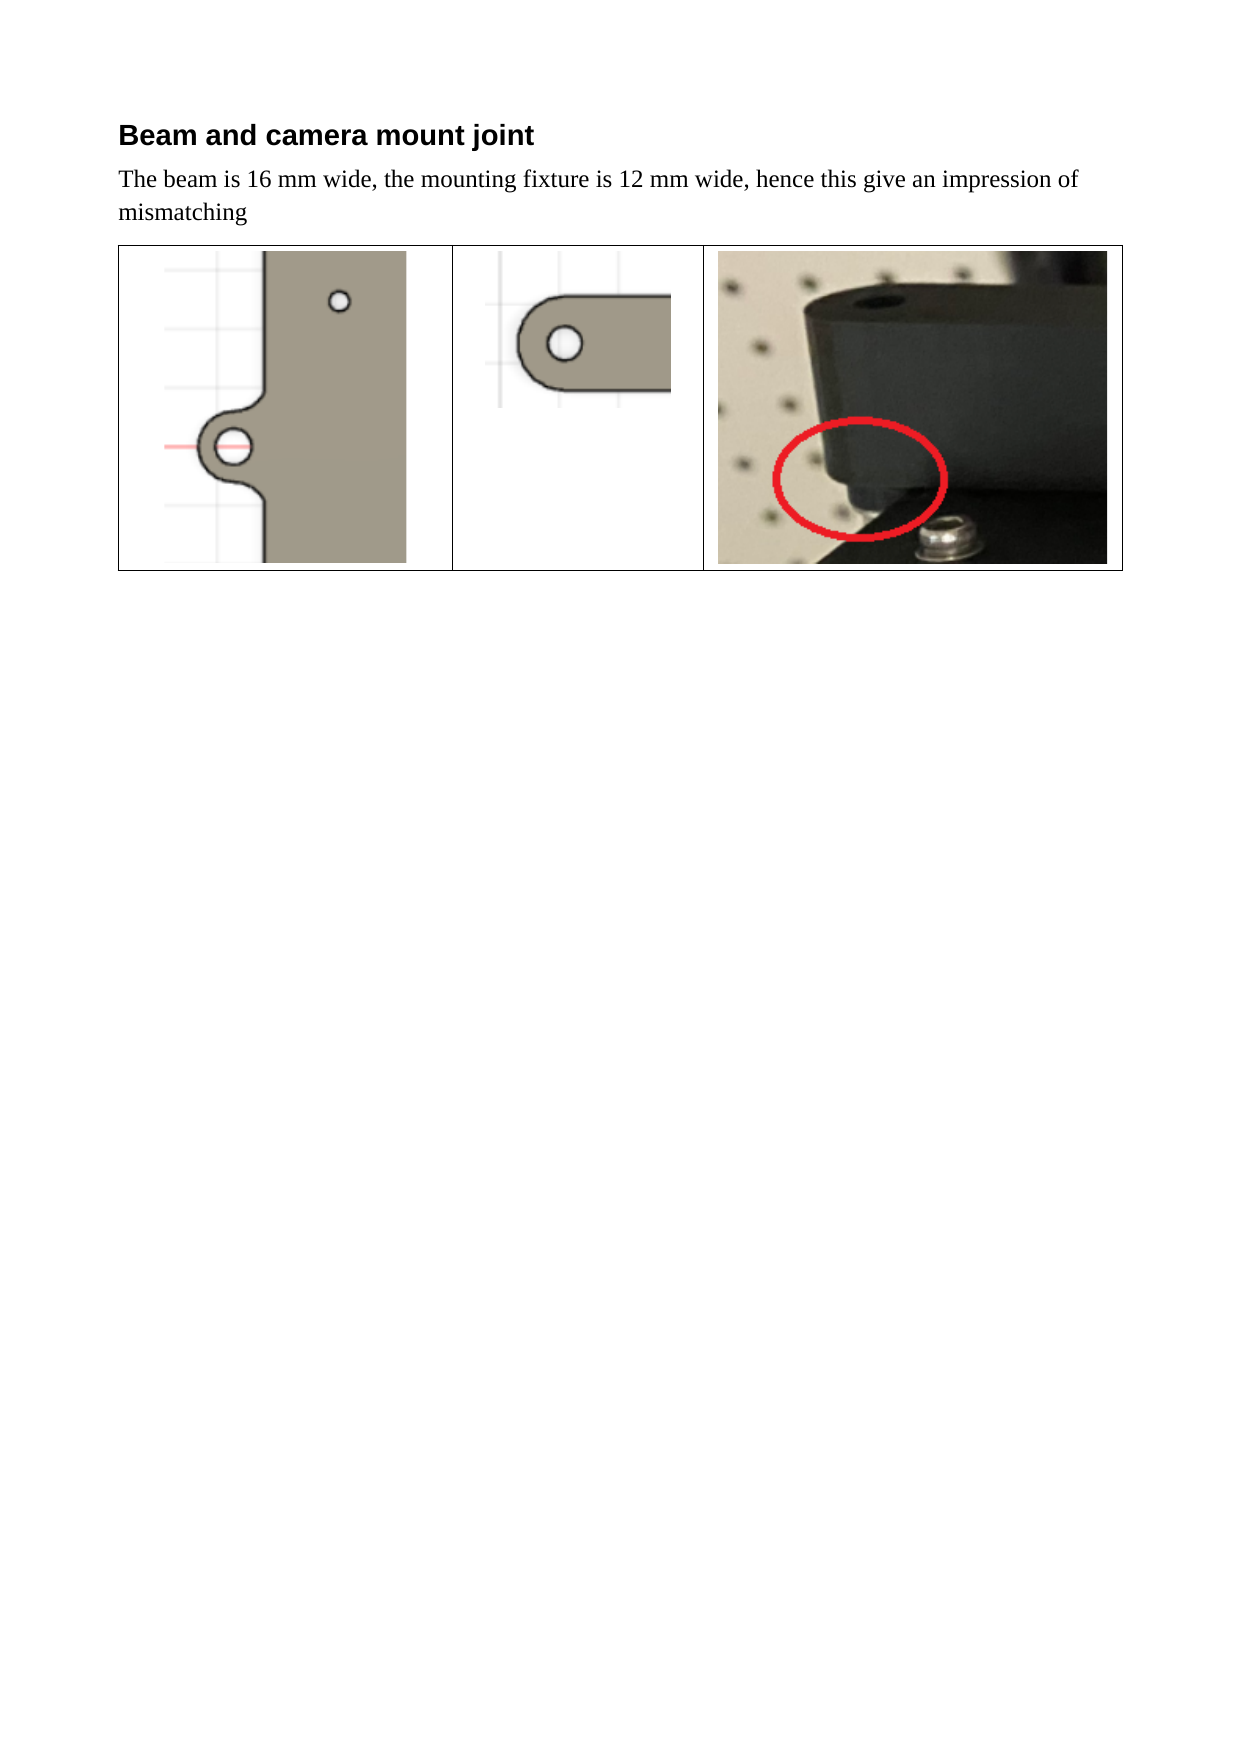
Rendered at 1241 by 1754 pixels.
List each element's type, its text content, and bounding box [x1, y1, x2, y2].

table_header [453, 246, 703, 570]
table_header [119, 246, 452, 570]
picture [485, 251, 671, 408]
picture [164, 251, 407, 563]
text The beam is 16 mm wide, the mounting fixture is 12 mm wide, hence this give an impression of mismatching [118, 164, 1122, 226]
picture [718, 251, 1108, 564]
subtitle Beam and camera mount joint [118, 118, 1122, 152]
table_header [704, 246, 1122, 570]
